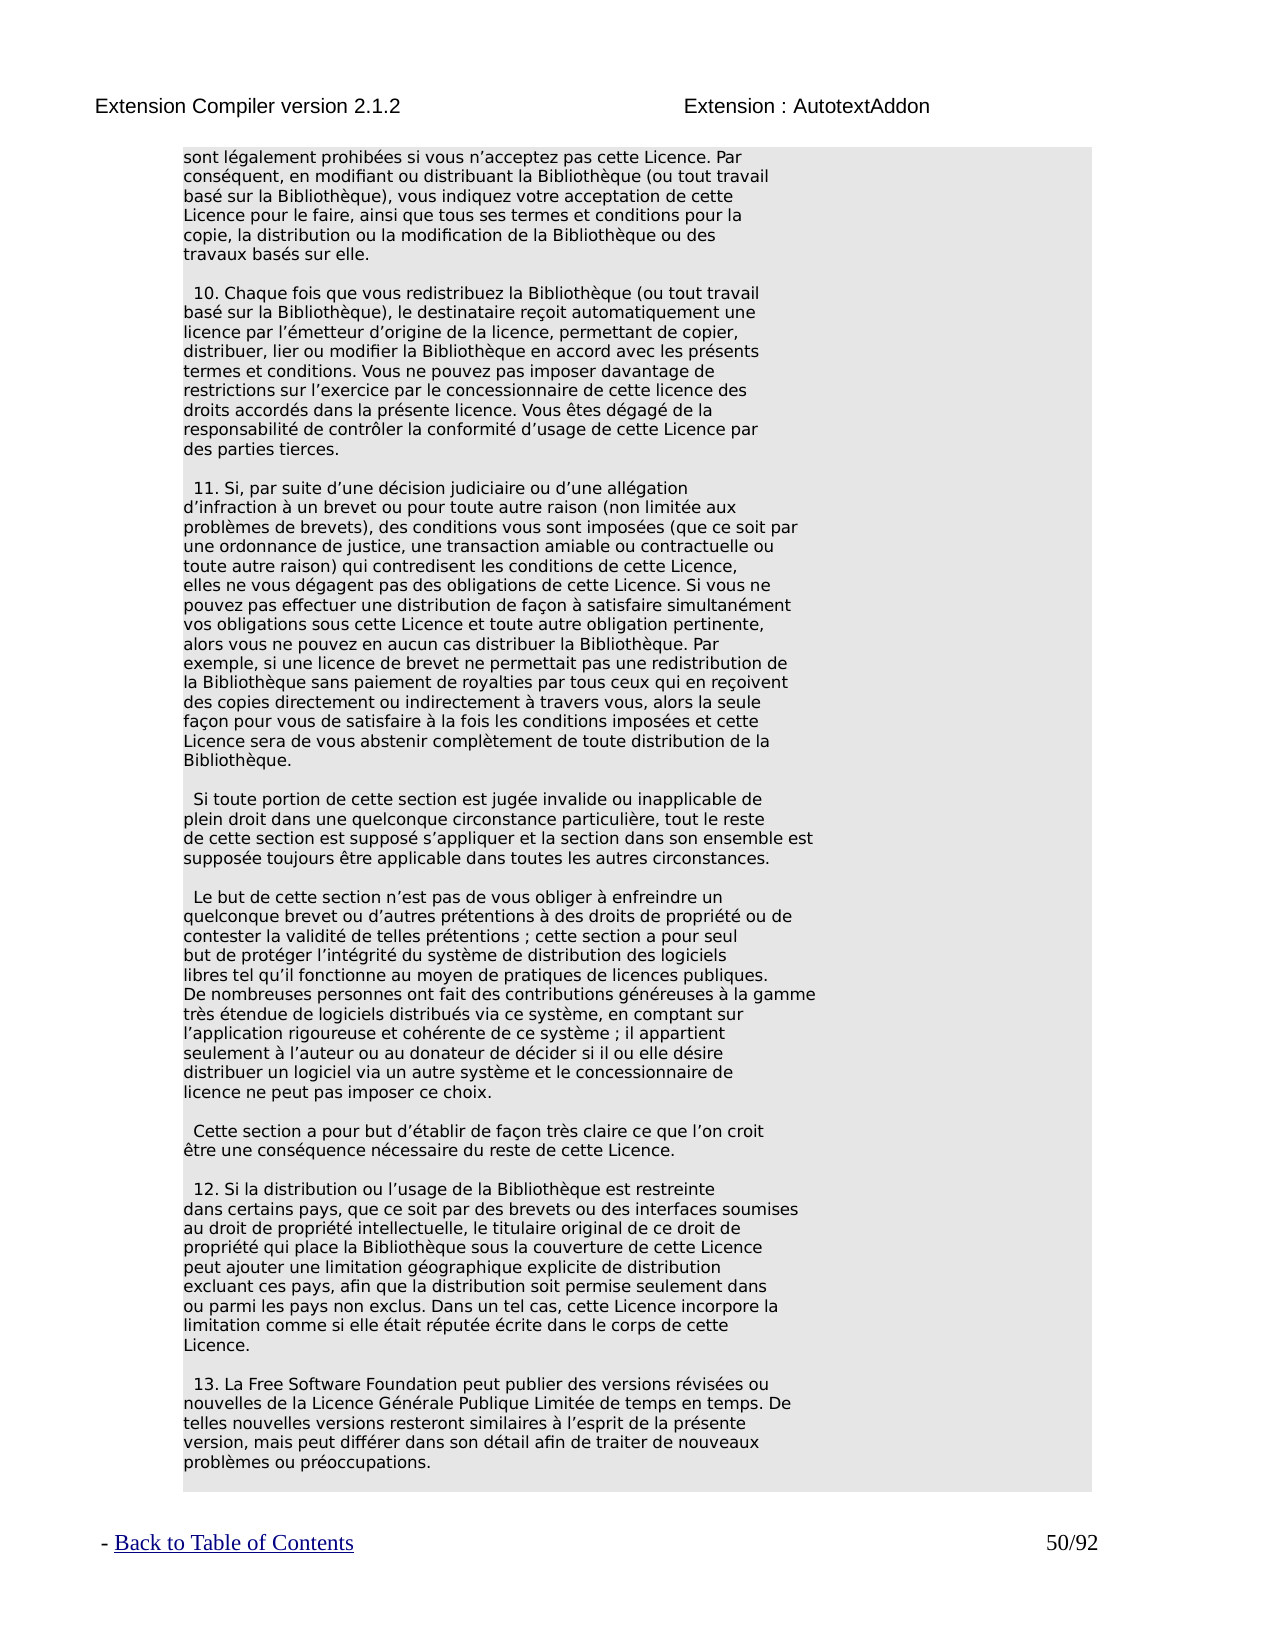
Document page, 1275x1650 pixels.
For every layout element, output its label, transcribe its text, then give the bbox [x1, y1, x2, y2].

text Cette section a pour but d’établir de façon très claire ce que l’on croit [183, 1121, 1092, 1141]
text d’infraction à un brevet ou pour toute autre raison (non limitée aux [183, 498, 1092, 518]
text plein droit dans une quelconque circonstance particulière, tout le reste [183, 810, 1092, 829]
text problèmes de brevets), des conditions vous sont imposées (que ce soit par [183, 518, 1092, 537]
text De nombreuses personnes ont fait des contributions généreuses à la gamme [183, 985, 1092, 1004]
text Licence. [183, 1336, 1092, 1355]
text licence par l’émetteur d’origine de la licence, permettant de copier, [183, 323, 1092, 342]
text toute autre raison) qui contredisent les conditions de cette Licence, [183, 557, 1092, 576]
text droits accordés dans la présente licence. Vous êtes dégagé de la [183, 401, 1092, 420]
text vos obligations sous cette Licence et toute autre obligation pertinente, [183, 615, 1092, 634]
text problèmes ou préoccupations. [183, 1453, 1092, 1472]
text copie, la distribution ou la modification de la Bibliothèque ou des [183, 225, 1092, 245]
text dans certains pays, que ce soit par des brevets ou des interfaces soumises [183, 1199, 1092, 1219]
text supposée toujours être applicable dans toutes les autres circonstances. [183, 849, 1092, 868]
text contester la validité de telles prétentions ; cette section a pour seul [183, 927, 1092, 946]
text la Bibliothèque sans paiement de royalties par tous ceux qui en reçoivent [183, 673, 1092, 693]
text 10. Chaque fois que vous redistribuez la Bibliothèque (ou tout travail [183, 284, 1092, 303]
text restrictions sur l’exercice par le concessionnaire de cette licence des [183, 381, 1092, 401]
text très étendue de logiciels distribués via ce système, en comptant sur [183, 1004, 1092, 1024]
text conséquent, en modifiant ou distribuant la Bibliothèque (ou tout travail [183, 167, 1092, 186]
text sont légalement prohibées si vous n’acceptez pas cette Licence. Par [183, 147, 1092, 167]
text ou parmi les pays non exclus. Dans un tel cas, cette Licence incorpore la [183, 1297, 1092, 1316]
text Bibliothèque. [183, 751, 1092, 771]
text excluant ces pays, afin que la distribution soit permise seulement dans [183, 1277, 1092, 1297]
text une ordonnance de justice, une transaction amiable ou contractuelle ou [183, 537, 1092, 557]
text distribuer, lier ou modifier la Bibliothèque en accord avec les présents [183, 342, 1092, 362]
text pouvez pas effectuer une distribution de façon à satisfaire simultanément [183, 596, 1092, 615]
text Licence pour le faire, ainsi que tous ses termes et conditions pour la [183, 206, 1092, 225]
text version, mais peut différer dans son détail afin de traiter de nouveaux [183, 1433, 1092, 1453]
text libres tel qu’il fonctionne au moyen de pratiques de licences publiques. [183, 966, 1092, 985]
text exemple, si une licence de brevet ne permettait pas une redistribution de [183, 654, 1092, 673]
text seulement à l’auteur ou au donateur de décider si il ou elle désire [183, 1043, 1092, 1063]
text basé sur la Bibliothèque), le destinataire reçoit automatiquement une [183, 303, 1092, 323]
text des copies directement ou indirectement à travers vous, alors la seule [183, 693, 1092, 712]
text propriété qui place la Bibliothèque sous la couverture de cette Licence [183, 1238, 1092, 1258]
text être une conséquence nécessaire du reste de cette Licence. [183, 1141, 1092, 1160]
text de cette section est supposé s’appliquer et la section dans son ensemble est [183, 829, 1092, 849]
text 12. Si la distribution ou l’usage de la Bibliothèque est restreinte [183, 1180, 1092, 1199]
text but de protéger l’intégrité du système de distribution des logiciels [183, 946, 1092, 966]
text Licence sera de vous abstenir complètement de toute distribution de la [183, 732, 1092, 751]
text basé sur la Bibliothèque), vous indiquez votre acceptation de cette [183, 186, 1092, 206]
text des parties tierces. [183, 440, 1092, 459]
text distribuer un logiciel via un autre système et le concessionnaire de [183, 1063, 1092, 1082]
text nouvelles de la Licence Générale Publique Limitée de temps en temps. De [183, 1394, 1092, 1414]
text 11. Si, par suite d’une décision judiciaire ou d’une allégation [183, 479, 1092, 498]
text peut ajouter une limitation géographique explicite de distribution [183, 1258, 1092, 1277]
text limitation comme si elle était réputée écrite dans le corps de cette [183, 1316, 1092, 1336]
text alors vous ne pouvez en aucun cas distribuer la Bibliothèque. Par [183, 634, 1092, 654]
text l’application rigoureuse et cohérente de ce système ; il appartient [183, 1024, 1092, 1043]
text travaux basés sur elle. [183, 245, 1092, 264]
text 13. La Free Software Foundation peut publier des versions révisées ou [183, 1375, 1092, 1394]
text Le but de cette section n’est pas de vous obliger à enfreindre un [183, 888, 1092, 907]
text licence ne peut pas imposer ce choix. [183, 1082, 1092, 1102]
text responsabilité de contrôler la conformité d’usage de cette Licence par [183, 420, 1092, 440]
text termes et conditions. Vous ne pouvez pas imposer davantage de [183, 362, 1092, 381]
text au droit de propriété intellectuelle, le titulaire original de ce droit de [183, 1219, 1092, 1238]
text Si toute portion de cette section est jugée invalide ou inapplicable de [183, 790, 1092, 810]
text elles ne vous dégagent pas des obligations de cette Licence. Si vous ne [183, 576, 1092, 596]
text quelconque brevet ou d’autres prétentions à des droits de propriété ou de [183, 907, 1092, 927]
text telles nouvelles versions resteront similaires à l’esprit de la présente [183, 1414, 1092, 1433]
text façon pour vous de satisfaire à la fois les conditions imposées et cette [183, 712, 1092, 732]
